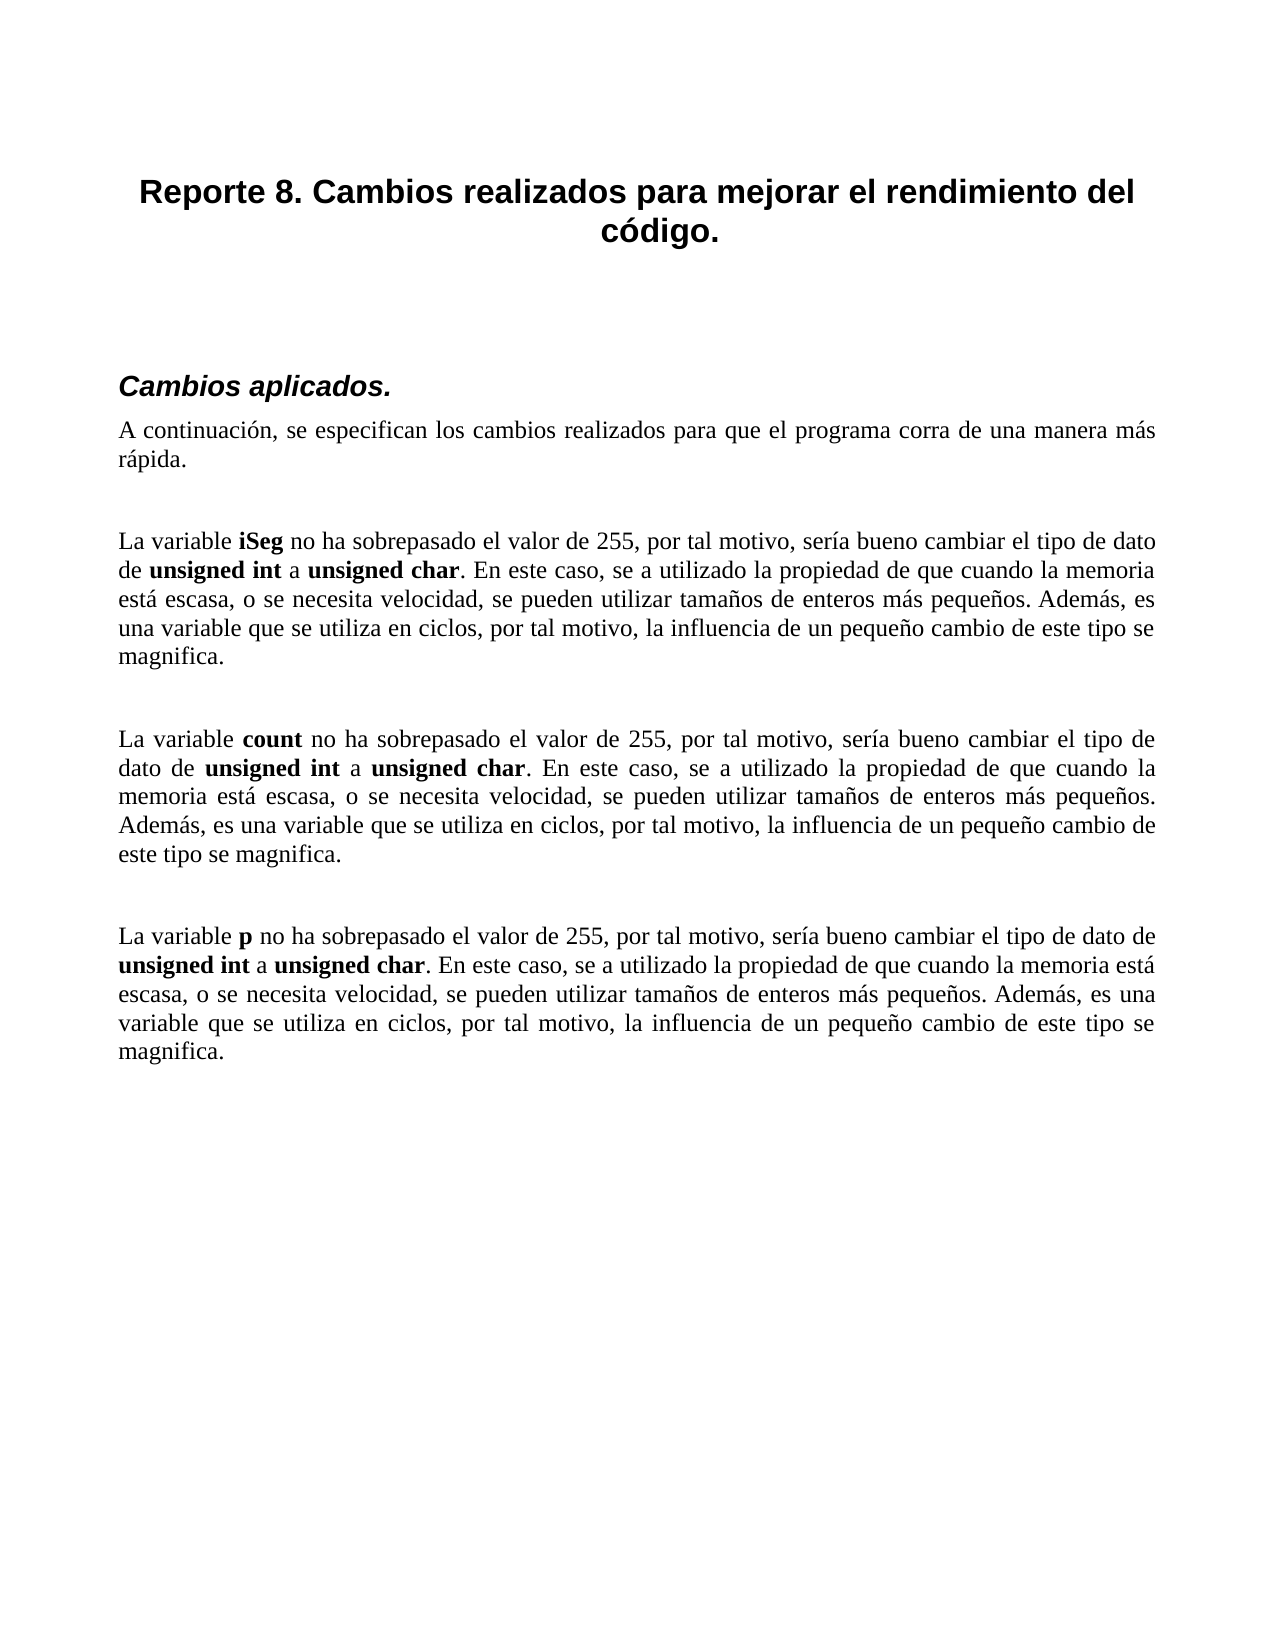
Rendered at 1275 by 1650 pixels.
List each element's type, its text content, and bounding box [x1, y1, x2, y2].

text La variable p no ha sobrepasado el valor de 255, por tal motivo, sería bueno cambiar el tipo de dato de unsigned int a unsigned char. En este caso, se a utilizado la propiedad de que cuando la memoria está escasa, o se necesita velocidad, se pueden utilizar tamaños de enteros más pequeños. Además, es una variable que se utiliza en ciclos, por tal motivo, la influencia de un pequeño cambio de este tipo se magnifica. [118, 921, 1157, 1065]
text La variable iSeg no ha sobrepasado el valor de 255, por tal motivo, sería bueno cambiar el tipo de dato de unsigned int a unsigned char. En este caso, se a utilizado la propiedad de que cuando la memoria está escasa, o se necesita velocidad, se pueden utilizar tamaños de enteros más pequeños. Además, es una variable que se utiliza en ciclos, por tal motivo, la influencia de un pequeño cambio de este tipo se magnifica. [118, 526, 1157, 670]
text A continuación, se especifican los cambios realizados para que el programa corra de una manera más rápida. [118, 415, 1157, 473]
subtitle Reporte 8. Cambios realizados para mejorar el rendimiento del código. [118, 172, 1157, 249]
subtitle Cambios aplicados. [118, 369, 1157, 403]
text La variable count no ha sobrepasado el valor de 255, por tal motivo, sería bueno cambiar el tipo de dato de unsigned int a unsigned char. En este caso, se a utilizado la propiedad de que cuando la memoria está escasa, o se necesita velocidad, se pueden utilizar tamaños de enteros más pequeños. Además, es una variable que se utiliza en ciclos, por tal motivo, la influencia de un pequeño cambio de este tipo se magnifica. [118, 724, 1157, 868]
